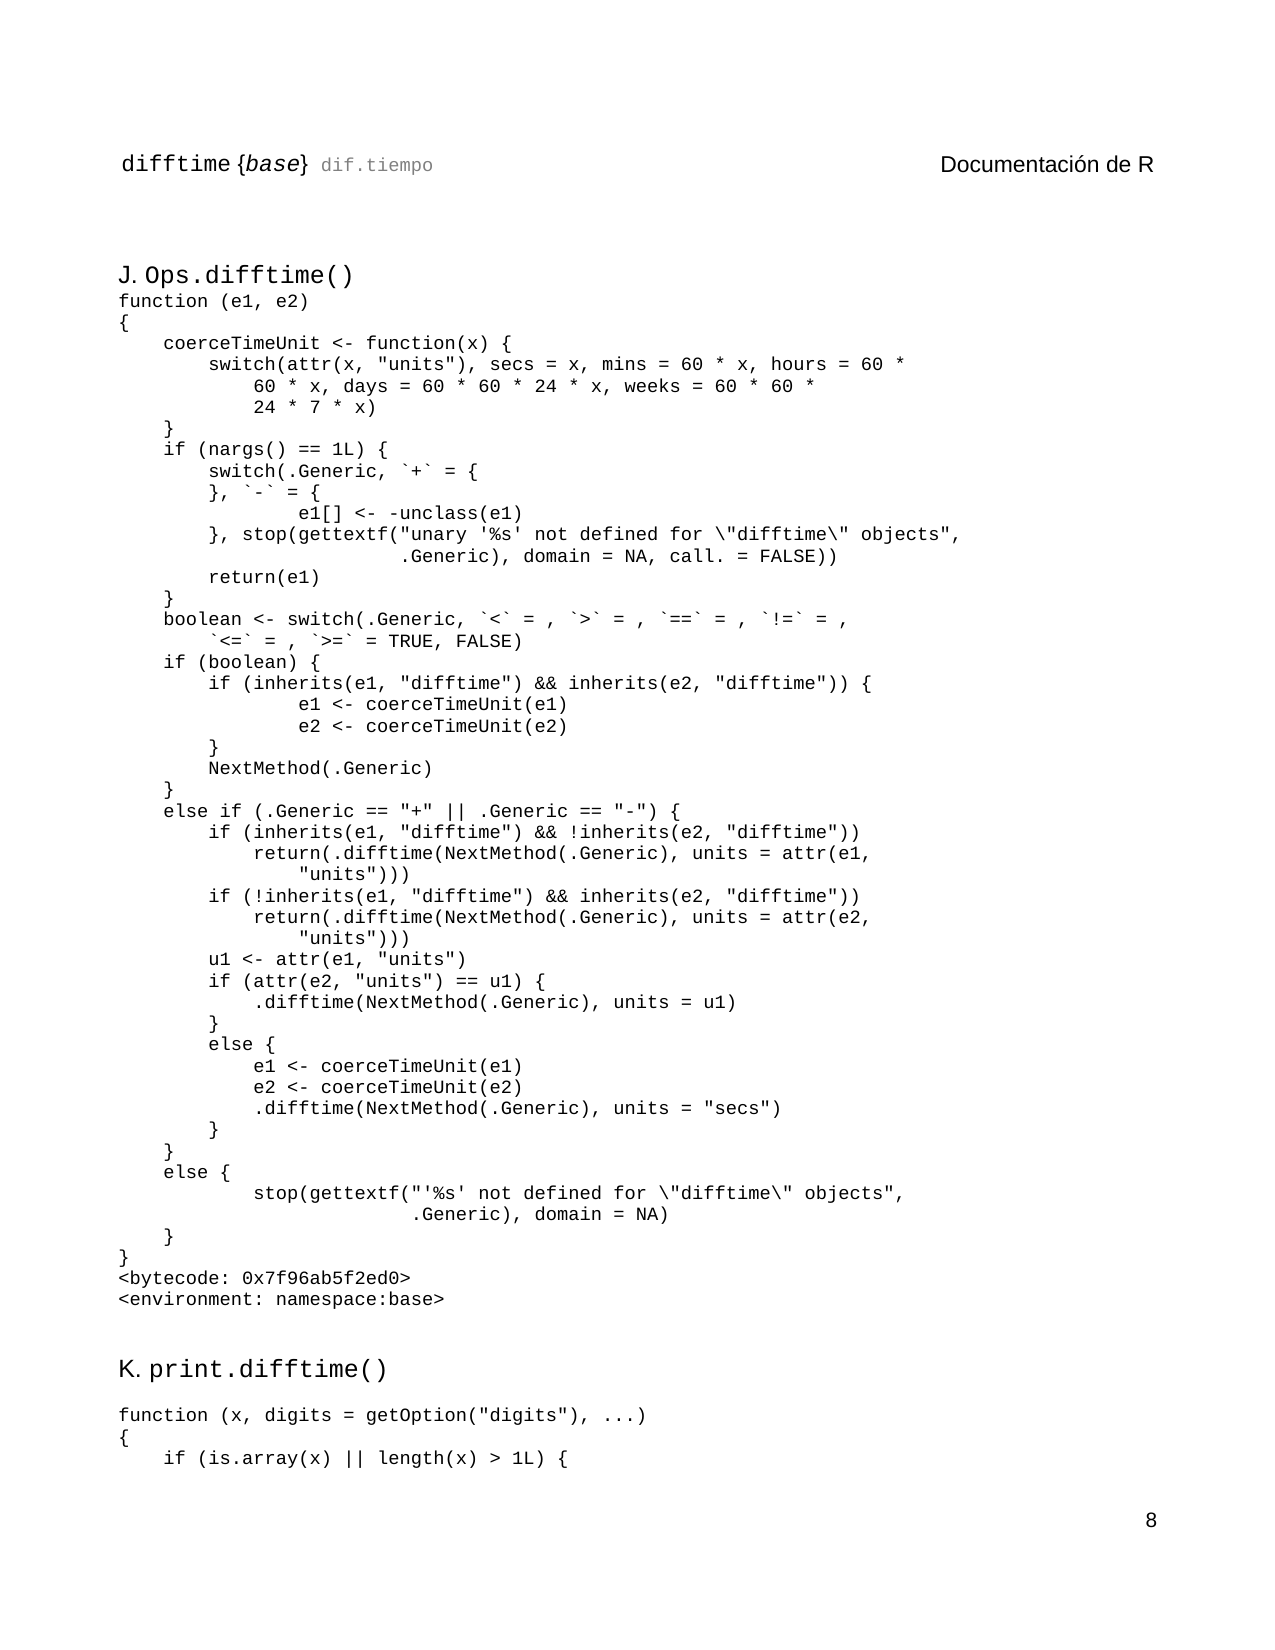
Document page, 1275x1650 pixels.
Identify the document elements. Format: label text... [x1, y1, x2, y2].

text coerceTimeUnit <- function(x) { [118, 334, 1157, 355]
text } [118, 780, 1157, 801]
text } [118, 419, 1157, 440]
subtitle K. print.difftime() [118, 1354, 1157, 1385]
text function (e1, e2) [118, 291, 1157, 313]
text <bytecode: 0x7f96ab5f2ed0> [118, 1269, 1157, 1290]
text if (!inherits(e1, "difftime") && inherits(e2, "difftime")) [118, 886, 1157, 908]
text .difftime(NextMethod(.Generic), units = "secs") [118, 1099, 1157, 1120]
text } [118, 1226, 1157, 1248]
text stop(gettextf("'%s' not defined for \"difftime\" objects", [118, 1184, 1157, 1205]
text } [118, 1248, 1157, 1269]
text if (inherits(e1, "difftime") && !inherits(e2, "difftime")) [118, 823, 1157, 844]
text else if (.Generic == "+" || .Generic == "-") { [118, 801, 1157, 823]
text u1 <- attr(e1, "units") [118, 950, 1157, 971]
text .Generic), domain = NA, call. = FALSE)) [118, 546, 1157, 568]
text <environment: namespace:base> [118, 1290, 1157, 1311]
text } [118, 589, 1157, 610]
text .Generic), domain = NA) [118, 1205, 1157, 1226]
text }, `-` = { [118, 483, 1157, 504]
text { [118, 313, 1157, 334]
text e1 <- coerceTimeUnit(e1) [118, 695, 1157, 716]
text 60 * x, days = 60 * 60 * 24 * x, weeks = 60 * 60 * [118, 376, 1157, 398]
text if (attr(e2, "units") == u1) { [118, 971, 1157, 993]
text { [118, 1427, 1157, 1449]
text "units"))) [118, 929, 1157, 950]
text }, stop(gettextf("unary '%s' not defined for \"difftime\" objects", [118, 525, 1157, 546]
text if (nargs() == 1L) { [118, 440, 1157, 461]
subtitle J. Ops.difftime() [118, 261, 1157, 291]
text e2 <- coerceTimeUnit(e2) [118, 716, 1157, 738]
text `<=` = , `>=` = TRUE, FALSE) [118, 631, 1157, 653]
text } [118, 1120, 1157, 1141]
text e2 <- coerceTimeUnit(e2) [118, 1078, 1157, 1099]
text } [118, 738, 1157, 759]
text if (inherits(e1, "difftime") && inherits(e2, "difftime")) { [118, 674, 1157, 695]
text } [118, 1014, 1157, 1035]
text 24 * 7 * x) [118, 398, 1157, 419]
text else { [118, 1163, 1157, 1184]
text switch(attr(x, "units"), secs = x, mins = 60 * x, hours = 60 * [118, 355, 1157, 376]
text else { [118, 1035, 1157, 1056]
text function (x, digits = getOption("digits"), ...) [118, 1406, 1157, 1427]
text return(e1) [118, 568, 1157, 589]
text .difftime(NextMethod(.Generic), units = u1) [118, 993, 1157, 1014]
text boolean <- switch(.Generic, `<` = , `>` = , `==` = , `!=` = , [118, 610, 1157, 631]
text NextMethod(.Generic) [118, 759, 1157, 780]
text switch(.Generic, `+` = { [118, 461, 1157, 483]
text e1[] <- -unclass(e1) [118, 504, 1157, 525]
text if (is.array(x) || length(x) > 1L) { [118, 1449, 1157, 1470]
text return(.difftime(NextMethod(.Generic), units = attr(e1, [118, 844, 1157, 865]
text return(.difftime(NextMethod(.Generic), units = attr(e2, [118, 908, 1157, 929]
text } [118, 1141, 1157, 1163]
text "units"))) [118, 865, 1157, 886]
text e1 <- coerceTimeUnit(e1) [118, 1056, 1157, 1078]
text if (boolean) { [118, 653, 1157, 674]
